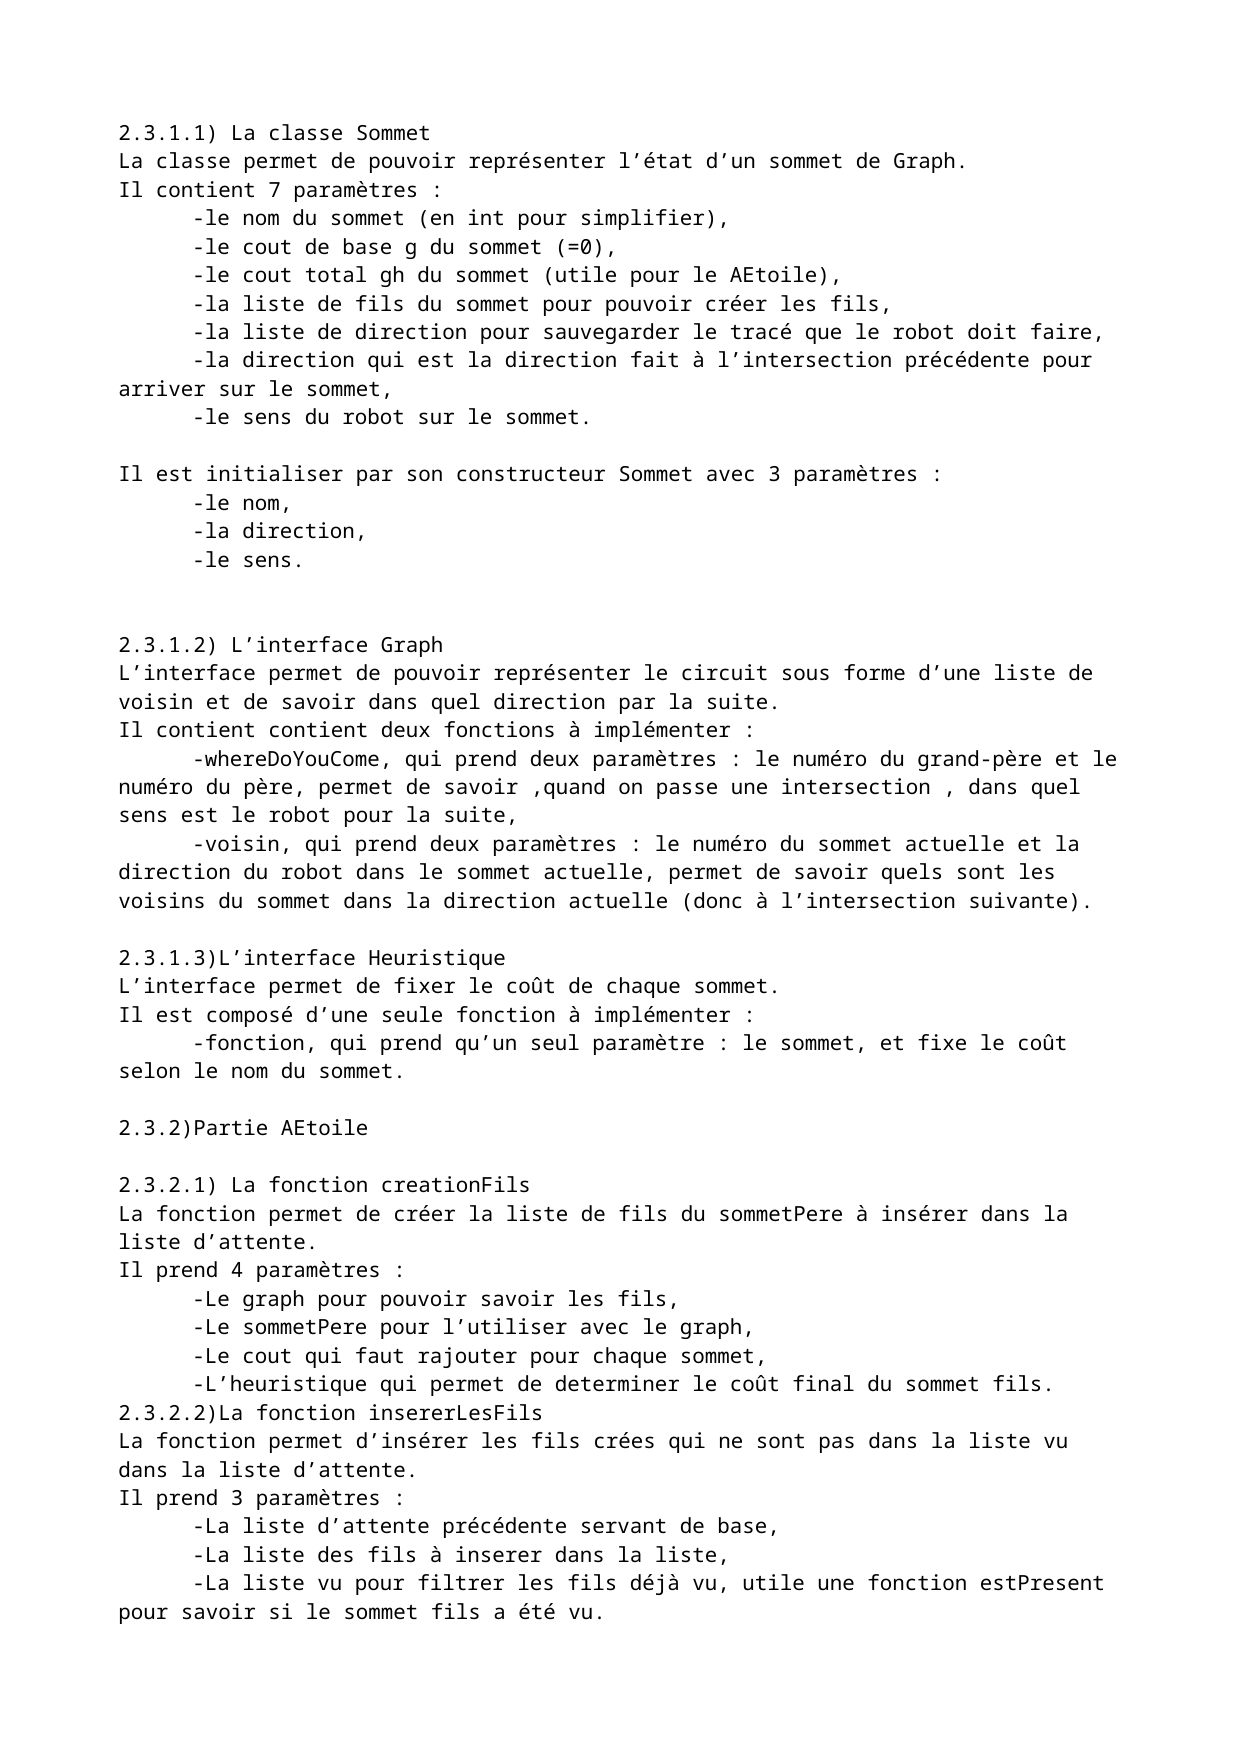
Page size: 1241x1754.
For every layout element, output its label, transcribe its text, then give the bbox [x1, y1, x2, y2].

text -la direction qui est la direction fait à l’intersection précédente pour arriver sur le sommet, [118, 346, 1122, 402]
text -la direction, [118, 516, 1122, 545]
text -le cout total gh du sommet (utile pour le AEtoile), [118, 260, 1122, 289]
text Il contient 7 paramètres : [118, 175, 1122, 203]
text -voisin, qui prend deux paramètres : le numéro du sommet actuelle et la direction du robot dans le sommet actuelle, permet de savoir quels sont les voisins du sommet dans la direction actuelle (donc à l’intersection suivante). [118, 829, 1122, 914]
text -le sens du robot sur le sommet. [118, 402, 1122, 431]
text 2.3.1.1) La classe Sommet [118, 118, 1122, 147]
text 2.3.2.2)La fonction insererLesFils [118, 1398, 1122, 1426]
text -La liste d’attente précédente servant de base, [118, 1512, 1122, 1540]
text L’interface permet de fixer le coût de chaque sommet. [118, 971, 1122, 1000]
text -La liste des fils à inserer dans la liste, [118, 1540, 1122, 1568]
text -Le cout qui faut rajouter pour chaque sommet, [118, 1341, 1122, 1369]
text Il est initialiser par son constructeur Sommet avec 3 paramètres : [118, 459, 1122, 488]
text 2.3.2)Partie AEtoile [118, 1113, 1122, 1142]
text -whereDoYouCome, qui prend deux paramètres : le numéro du grand-père et le numéro du père, permet de savoir ,quand on passe une intersection , dans quel sens est le robot pour la suite, [118, 744, 1122, 829]
text -Le graph pour pouvoir savoir les fils, [118, 1284, 1122, 1312]
text -La liste vu pour filtrer les fils déjà vu, utile une fonction estPresent pour savoir si le sommet fils a été vu. [118, 1568, 1122, 1625]
text La classe permet de pouvoir représenter l’état d’un sommet de Graph. [118, 147, 1122, 175]
text Il prend 3 paramètres : [118, 1483, 1122, 1512]
text Il est composé d’une seule fonction à implémenter : [118, 1000, 1122, 1028]
text 2.3.1.3)L’interface Heuristique [118, 943, 1122, 971]
text 2.3.2.1) La fonction creationFils [118, 1170, 1122, 1199]
text -le nom du sommet (en int pour simplifier), [118, 203, 1122, 232]
text La fonction permet de créer la liste de fils du sommetPere à insérer dans la liste d’attente. [118, 1199, 1122, 1256]
text La fonction permet d’insérer les fils crées qui ne sont pas dans la liste vu dans la liste d’attente. [118, 1426, 1122, 1483]
text -la liste de fils du sommet pour pouvoir créer les fils, [118, 289, 1122, 317]
text -le nom, [118, 488, 1122, 516]
text Il contient contient deux fonctions à implémenter : [118, 715, 1122, 744]
text 2.3.1.2) L’interface Graph [118, 630, 1122, 658]
text Il prend 4 paramètres : [118, 1256, 1122, 1284]
text -le cout de base g du sommet (=0), [118, 232, 1122, 260]
text -L’heuristique qui permet de determiner le coût final du sommet fils. [118, 1369, 1122, 1398]
text -le sens. [118, 545, 1122, 573]
text -la liste de direction pour sauvegarder le tracé que le robot doit faire, [118, 317, 1122, 346]
text -Le sommetPere pour l’utiliser avec le graph, [118, 1312, 1122, 1341]
text L’interface permet de pouvoir représenter le circuit sous forme d’une liste de voisin et de savoir dans quel direction par la suite. [118, 658, 1122, 715]
text -fonction, qui prend qu’un seul paramètre : le sommet, et fixe le coût selon le nom du sommet. [118, 1028, 1122, 1085]
